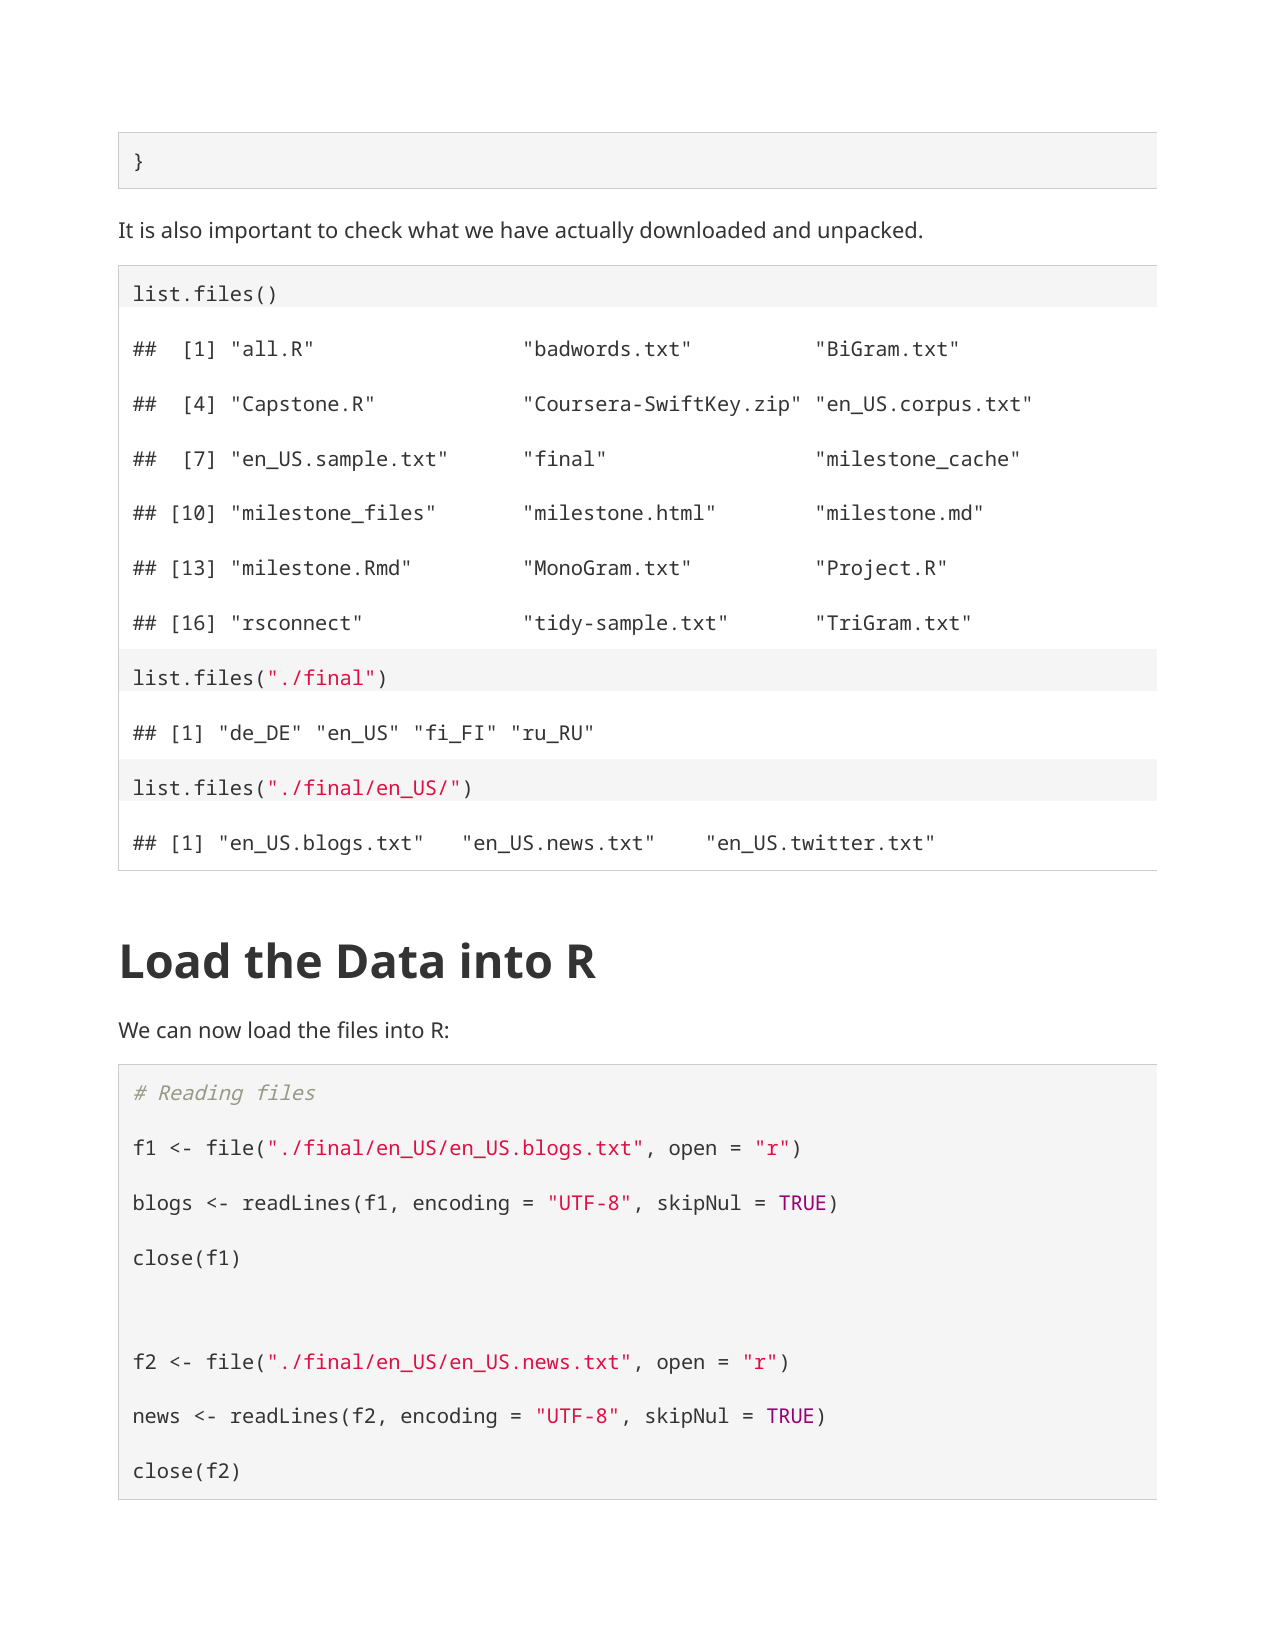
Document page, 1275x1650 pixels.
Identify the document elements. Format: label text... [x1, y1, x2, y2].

text ## [13] "milestone.Rmd" "MonoGram.txt" "Project.R" [119, 540, 1157, 582]
text ## [7] "en_US.sample.txt" "final" "milestone_cache" [119, 430, 1157, 472]
text ## [10] "milestone_files" "milestone.html" "milestone.md" [119, 485, 1157, 527]
text blogs <- readLines(f1, encoding = "UTF-8", skipNul = TRUE) [119, 1174, 1157, 1216]
text list.files() [119, 266, 1157, 307]
text } [119, 133, 1157, 188]
text # Reading files [119, 1065, 1157, 1106]
text ## [1] "en_US.blogs.txt" "en_US.news.txt" "en_US.twitter.txt" [119, 814, 1157, 870]
text news <- readLines(f2, encoding = "UTF-8", skipNul = TRUE) [119, 1388, 1157, 1430]
text f1 <- file("./final/en_US/en_US.blogs.txt", open = "r") [119, 1119, 1157, 1161]
text close(f2) [119, 1443, 1157, 1499]
text We can now load the files into R: [118, 1014, 1157, 1044]
text It is also important to check what we have actually downloaded and unpacked. [118, 216, 1157, 245]
text ## [1] "de_DE" "en_US" "fi_FI" "ru_RU" [119, 704, 1157, 746]
text ## [4] "Capstone.R" "Coursera-SwiftKey.zip" "en_US.corpus.txt" [119, 375, 1157, 417]
text f2 <- file("./final/en_US/en_US.news.txt", open = "r") [119, 1333, 1157, 1375]
text list.files("./final") [119, 649, 1157, 691]
subtitle Load the Data into R [118, 929, 1157, 993]
text close(f1) [119, 1229, 1157, 1271]
text list.files("./final/en_US/") [119, 759, 1157, 801]
text ## [1] "all.R" "badwords.txt" "BiGram.txt" [119, 320, 1157, 362]
text ## [16] "rsconnect" "tidy-sample.txt" "TriGram.txt" [119, 595, 1157, 637]
